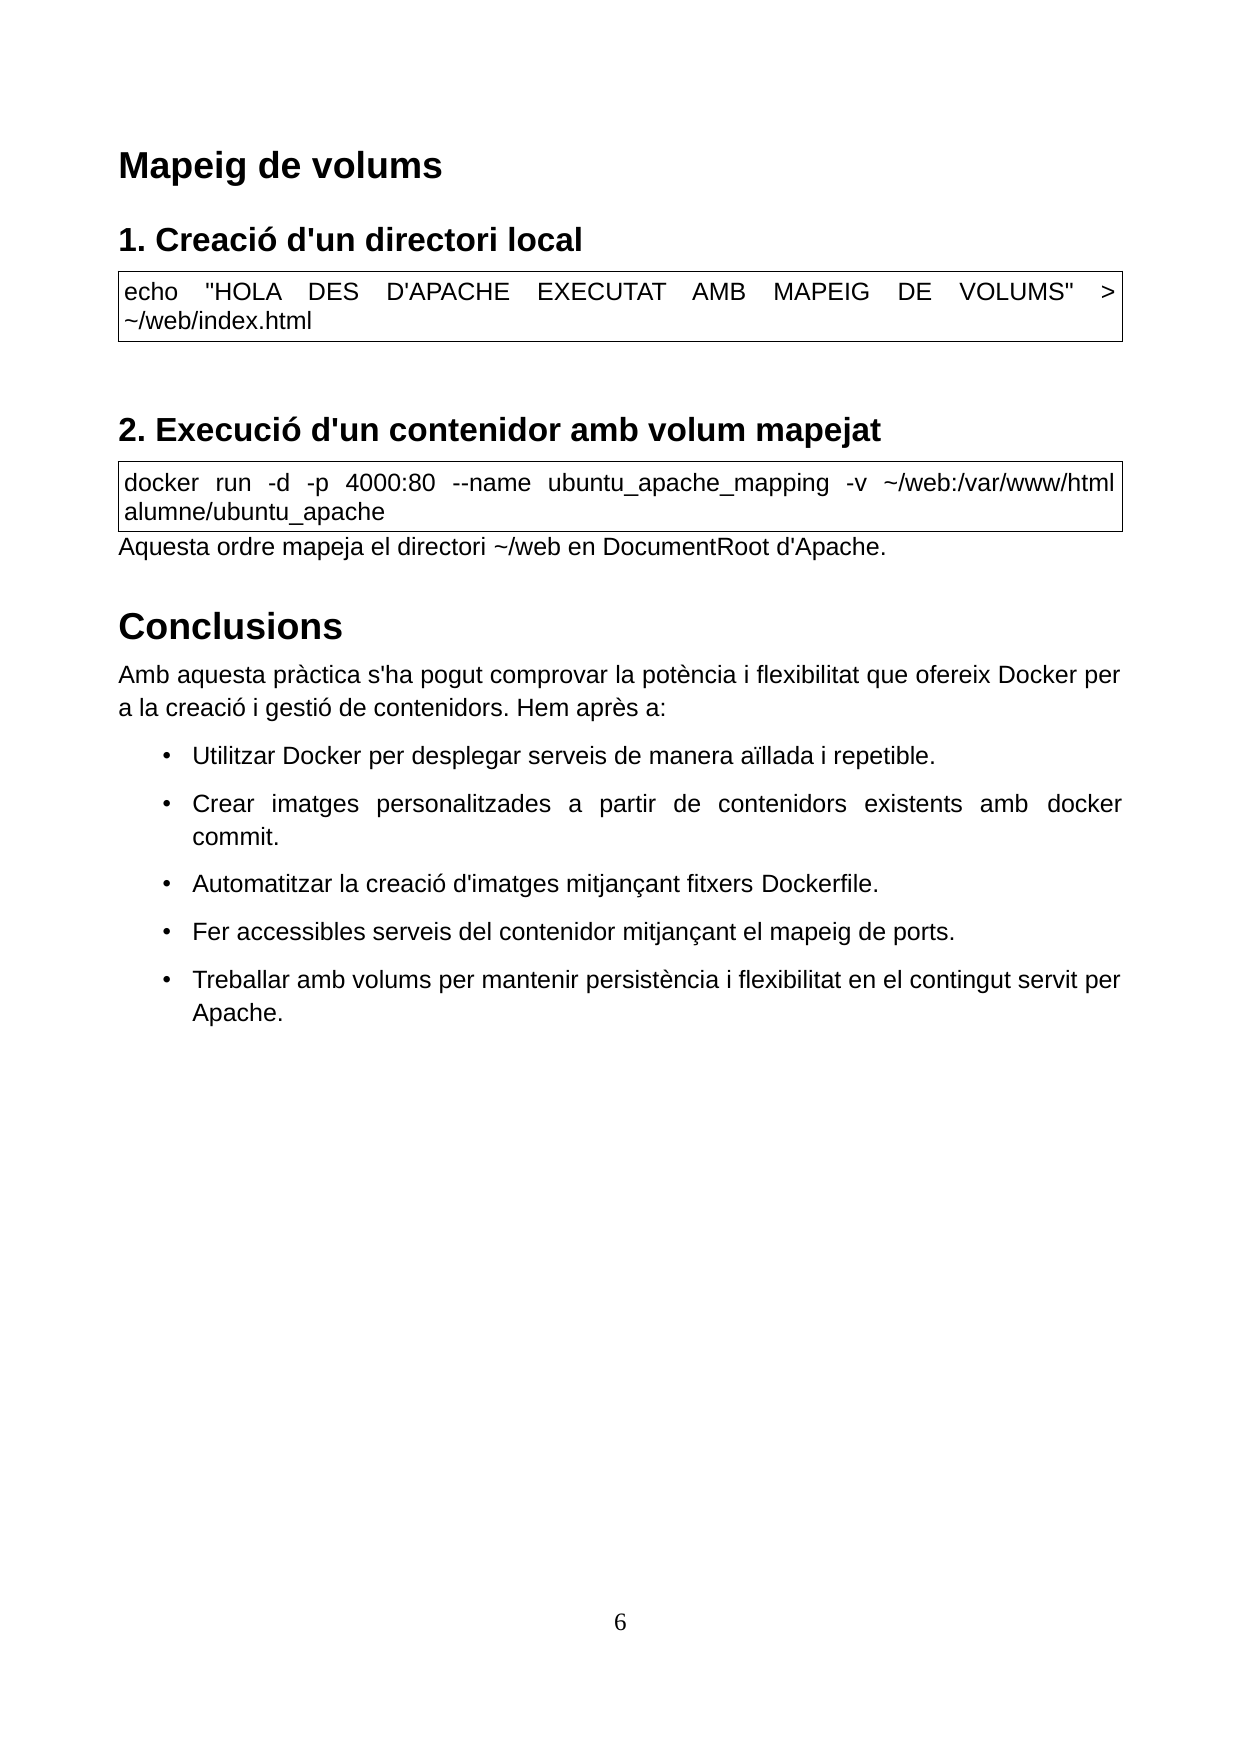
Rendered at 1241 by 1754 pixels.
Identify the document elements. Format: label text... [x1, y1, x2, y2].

list Fer accessibles serveis del contenidor mitjançant el mapeig de ports. [162, 917, 1122, 946]
text Amb aquesta pràctica s'ha pogut comprovar la potència i flexibilitat que ofereix Docker per a la creació i gestió de contenidors. Hem après a: [118, 660, 1122, 722]
subtitle 1. Creació d'un directori local [118, 219, 1122, 258]
subtitle Conclusions [118, 604, 1122, 648]
list Crear imatges personalitzades a partir de contenidors existents amb docker commit. [162, 788, 1122, 850]
text Aquesta ordre mapeja el directori ~/web en DocumentRoot d'Apache. [118, 532, 1122, 561]
subtitle 2. Execució d'un contenidor amb volum mapejat [118, 410, 1122, 448]
list Automatitzar la creació d'imatges mitjançant fitxers Dockerfile. [162, 869, 1122, 898]
subtitle Mapeig de volums [118, 143, 1122, 186]
table_header echo "HOLA DES D'APACHE EXECUTAT AMB MAPEIG DE VOLUMS" > ~/web/index.html [119, 272, 1122, 341]
list Treballar amb volums per mantenir persistència i flexibilitat en el contingut servit per Apache. [162, 965, 1122, 1027]
table_header docker run -d -p 4000:80 --name ubuntu_apache_mapping -v ~/web:/var/www/html alumne/ubuntu_apache [119, 462, 1122, 531]
list Utilitzar Docker per desplegar serveis de manera aïllada i repetible. [162, 741, 1122, 770]
